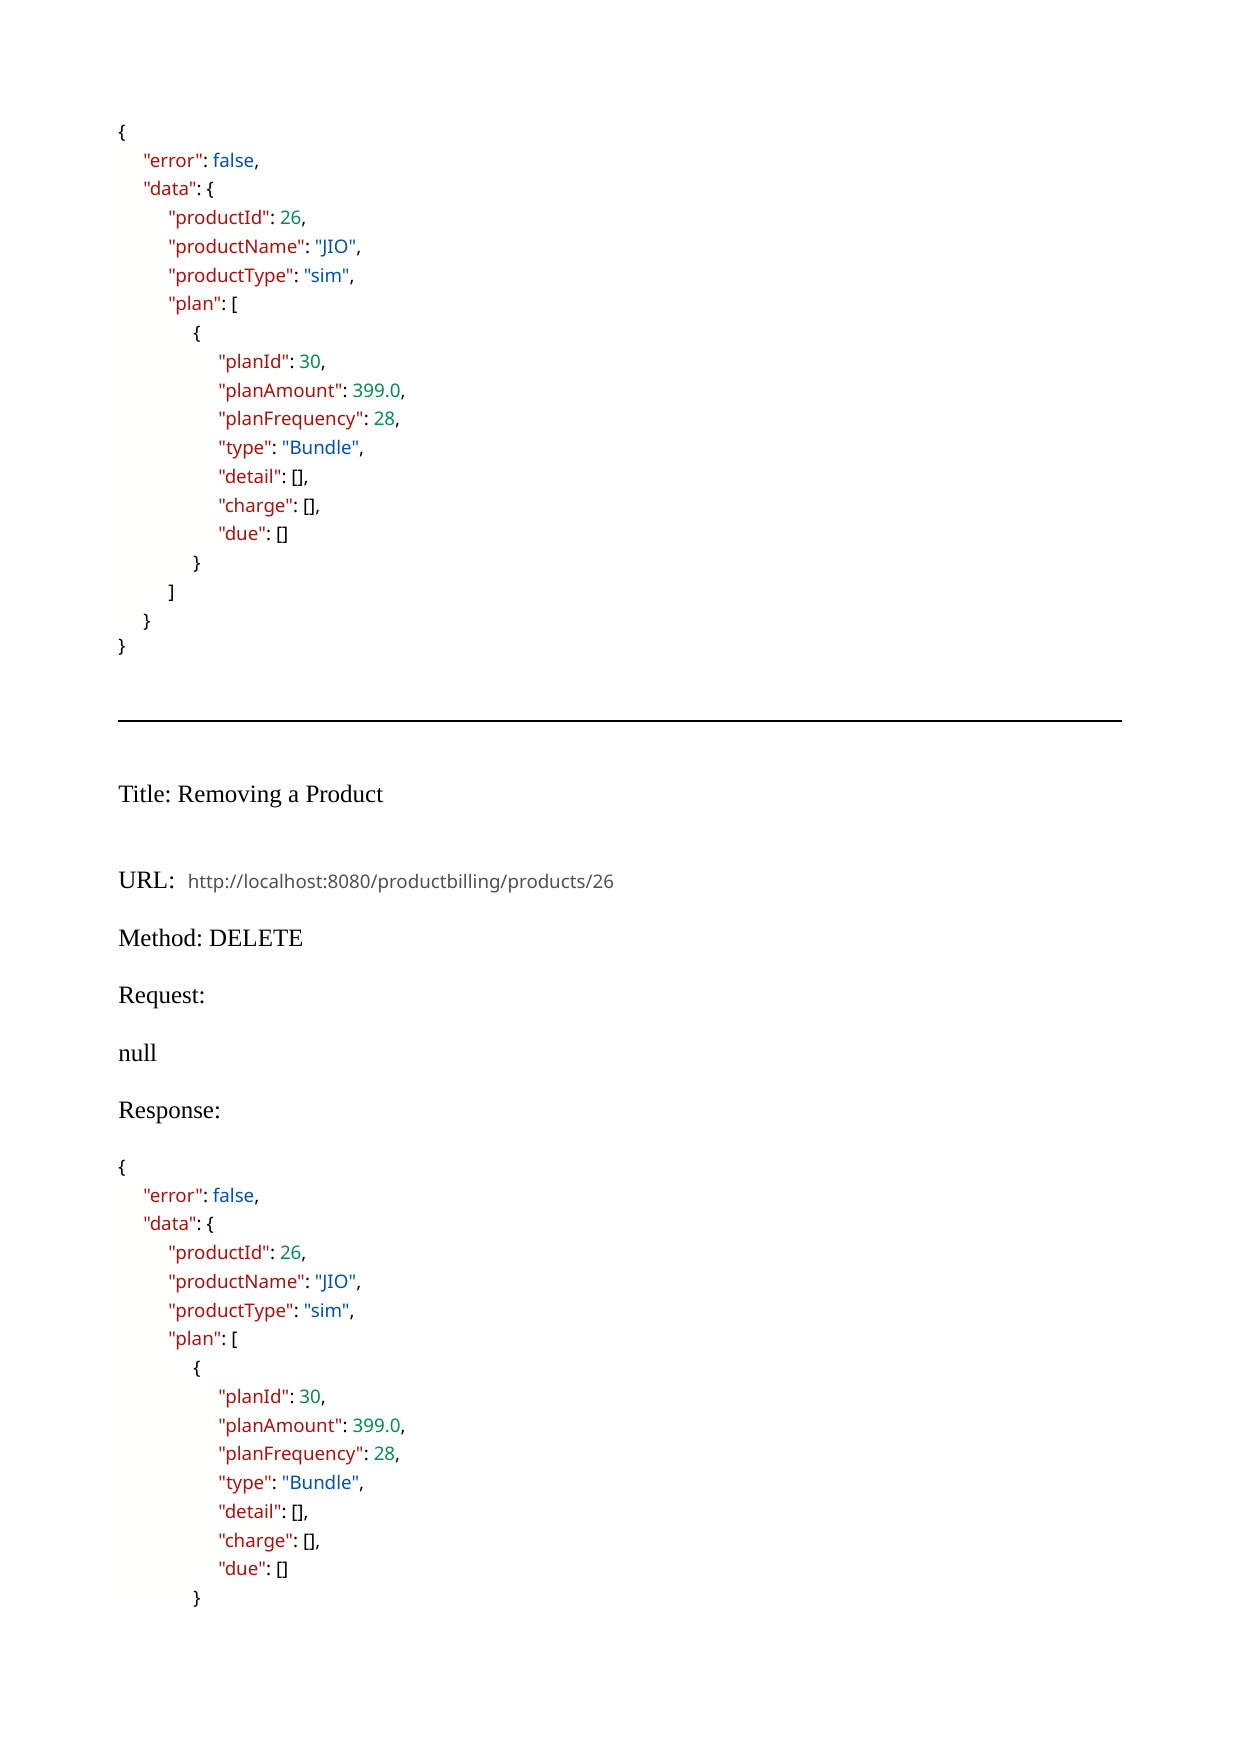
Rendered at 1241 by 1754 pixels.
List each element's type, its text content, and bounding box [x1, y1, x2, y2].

text "planId": 30, [118, 345, 1122, 374]
text "productType": "sim", [118, 1294, 1122, 1322]
text Title: Removing a Product [118, 779, 1122, 808]
text "charge": [], [118, 489, 1122, 517]
text "productType": "sim", [118, 259, 1122, 287]
text Request: [118, 981, 1122, 1009]
text } [118, 1581, 1122, 1610]
text "productName": "JIO", [118, 230, 1122, 259]
text { [118, 118, 1122, 144]
text "data": { [118, 172, 1122, 201]
text "detail": [], [118, 1495, 1122, 1524]
text "planFrequency": 28, [118, 402, 1122, 431]
text "error": false, [118, 1179, 1122, 1207]
text "planAmount": 399.0, [118, 1409, 1122, 1437]
text "planId": 30, [118, 1380, 1122, 1409]
text { [118, 316, 1122, 345]
text Method: DELETE [118, 923, 1122, 952]
text "productName": "JIO", [118, 1265, 1122, 1294]
text "planAmount": 399.0, [118, 374, 1122, 402]
text ] [118, 575, 1122, 604]
text Response: [118, 1096, 1122, 1124]
text "productId": 26, [118, 201, 1122, 230]
text "due": [] [118, 517, 1122, 546]
text "plan": [ [118, 1322, 1122, 1351]
text } [118, 604, 1122, 632]
text } [118, 546, 1122, 575]
text "detail": [], [118, 460, 1122, 489]
text "productId": 26, [118, 1236, 1122, 1265]
text "planFrequency": 28, [118, 1437, 1122, 1466]
text "type": "Bundle", [118, 1466, 1122, 1495]
text "type": "Bundle", [118, 431, 1122, 460]
text } [118, 632, 1122, 658]
text "data": { [118, 1207, 1122, 1236]
text { [118, 1351, 1122, 1380]
text "plan": [ [118, 287, 1122, 316]
text "due": [] [118, 1552, 1122, 1581]
text null [118, 1038, 1122, 1067]
text URL: http://localhost:8080/productbilling/products/26 [118, 866, 1122, 894]
text "error": false, [118, 144, 1122, 172]
text "charge": [], [118, 1524, 1122, 1552]
text { [118, 1153, 1122, 1179]
